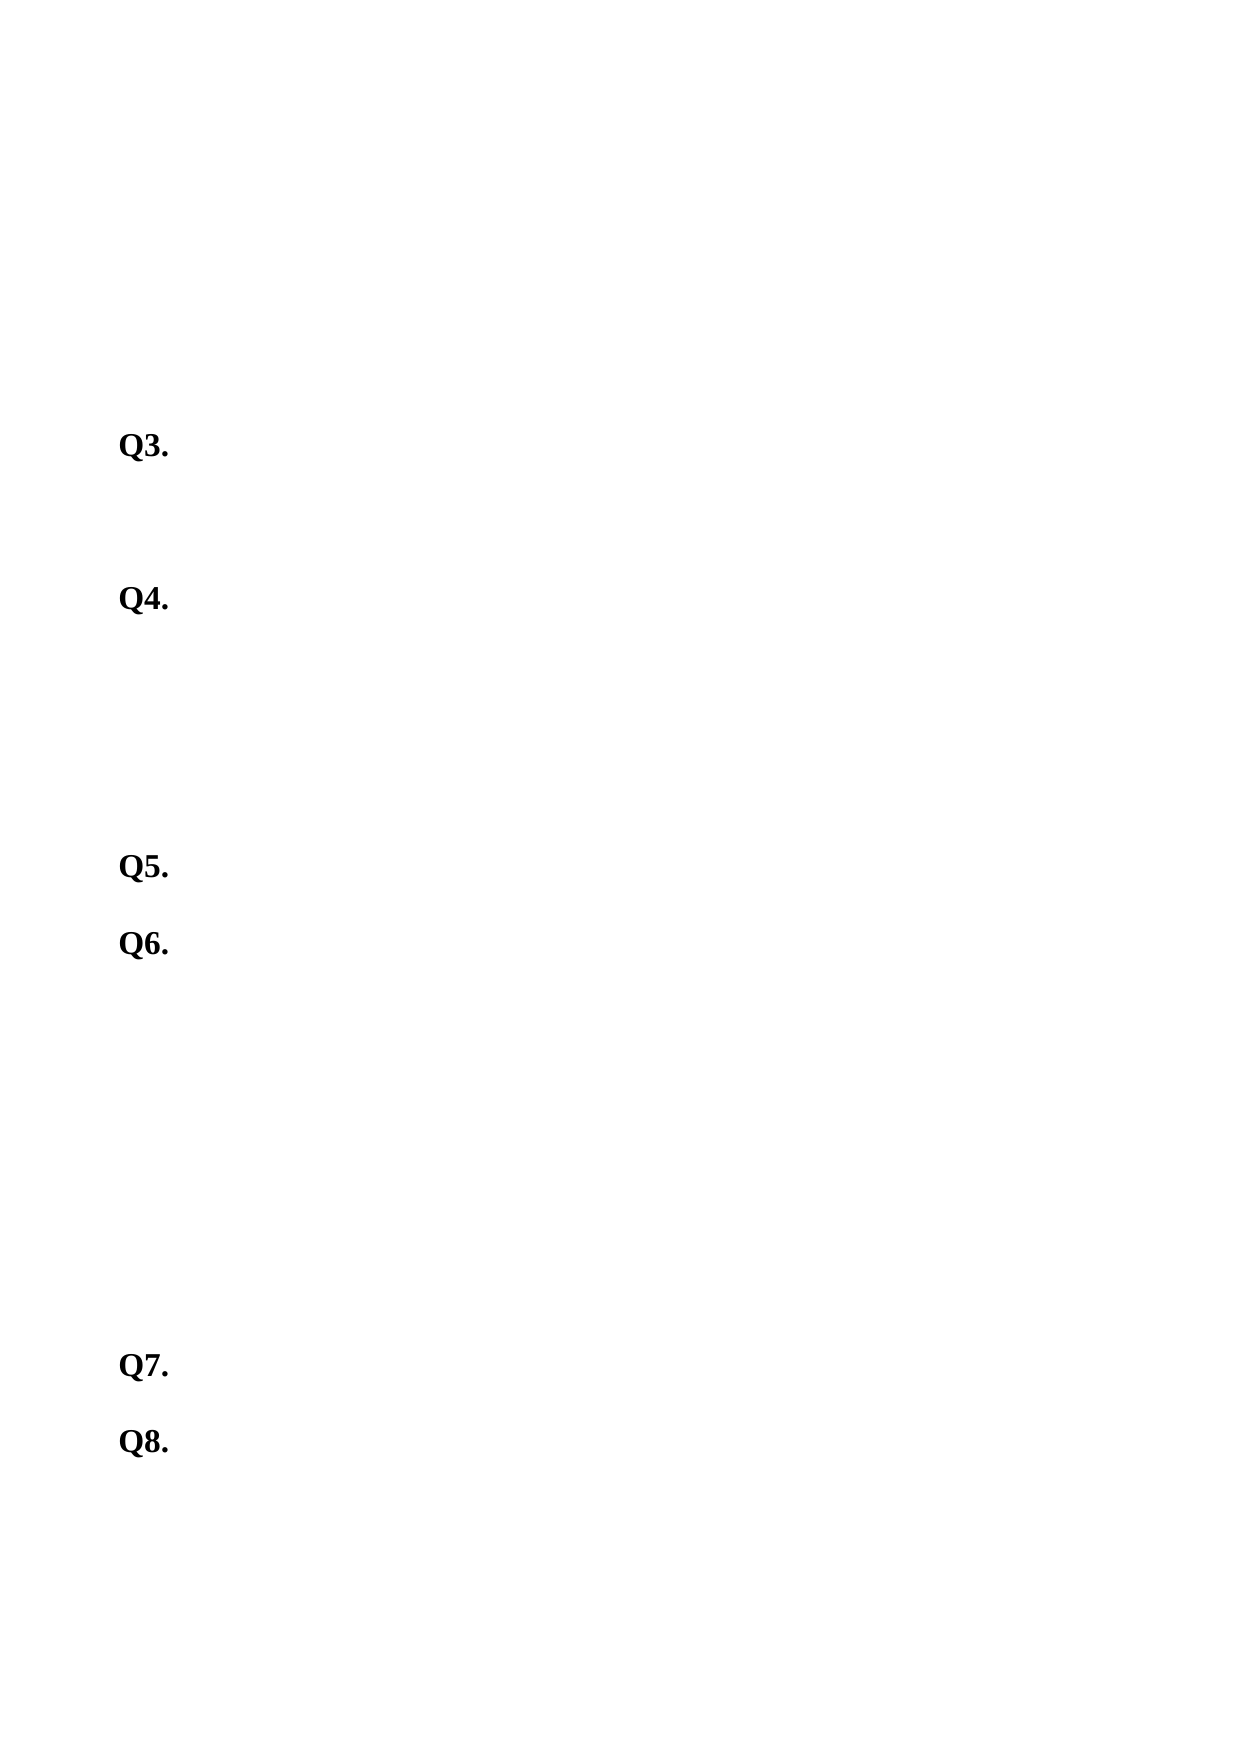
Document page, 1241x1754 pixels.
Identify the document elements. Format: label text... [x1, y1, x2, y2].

text Q6. [118, 923, 1122, 961]
text Q5. [118, 846, 1122, 885]
text Q7. [118, 1345, 1122, 1383]
text Q3. [118, 425, 1122, 463]
text Q8. [118, 1421, 1122, 1460]
text Q4. [118, 578, 1122, 616]
